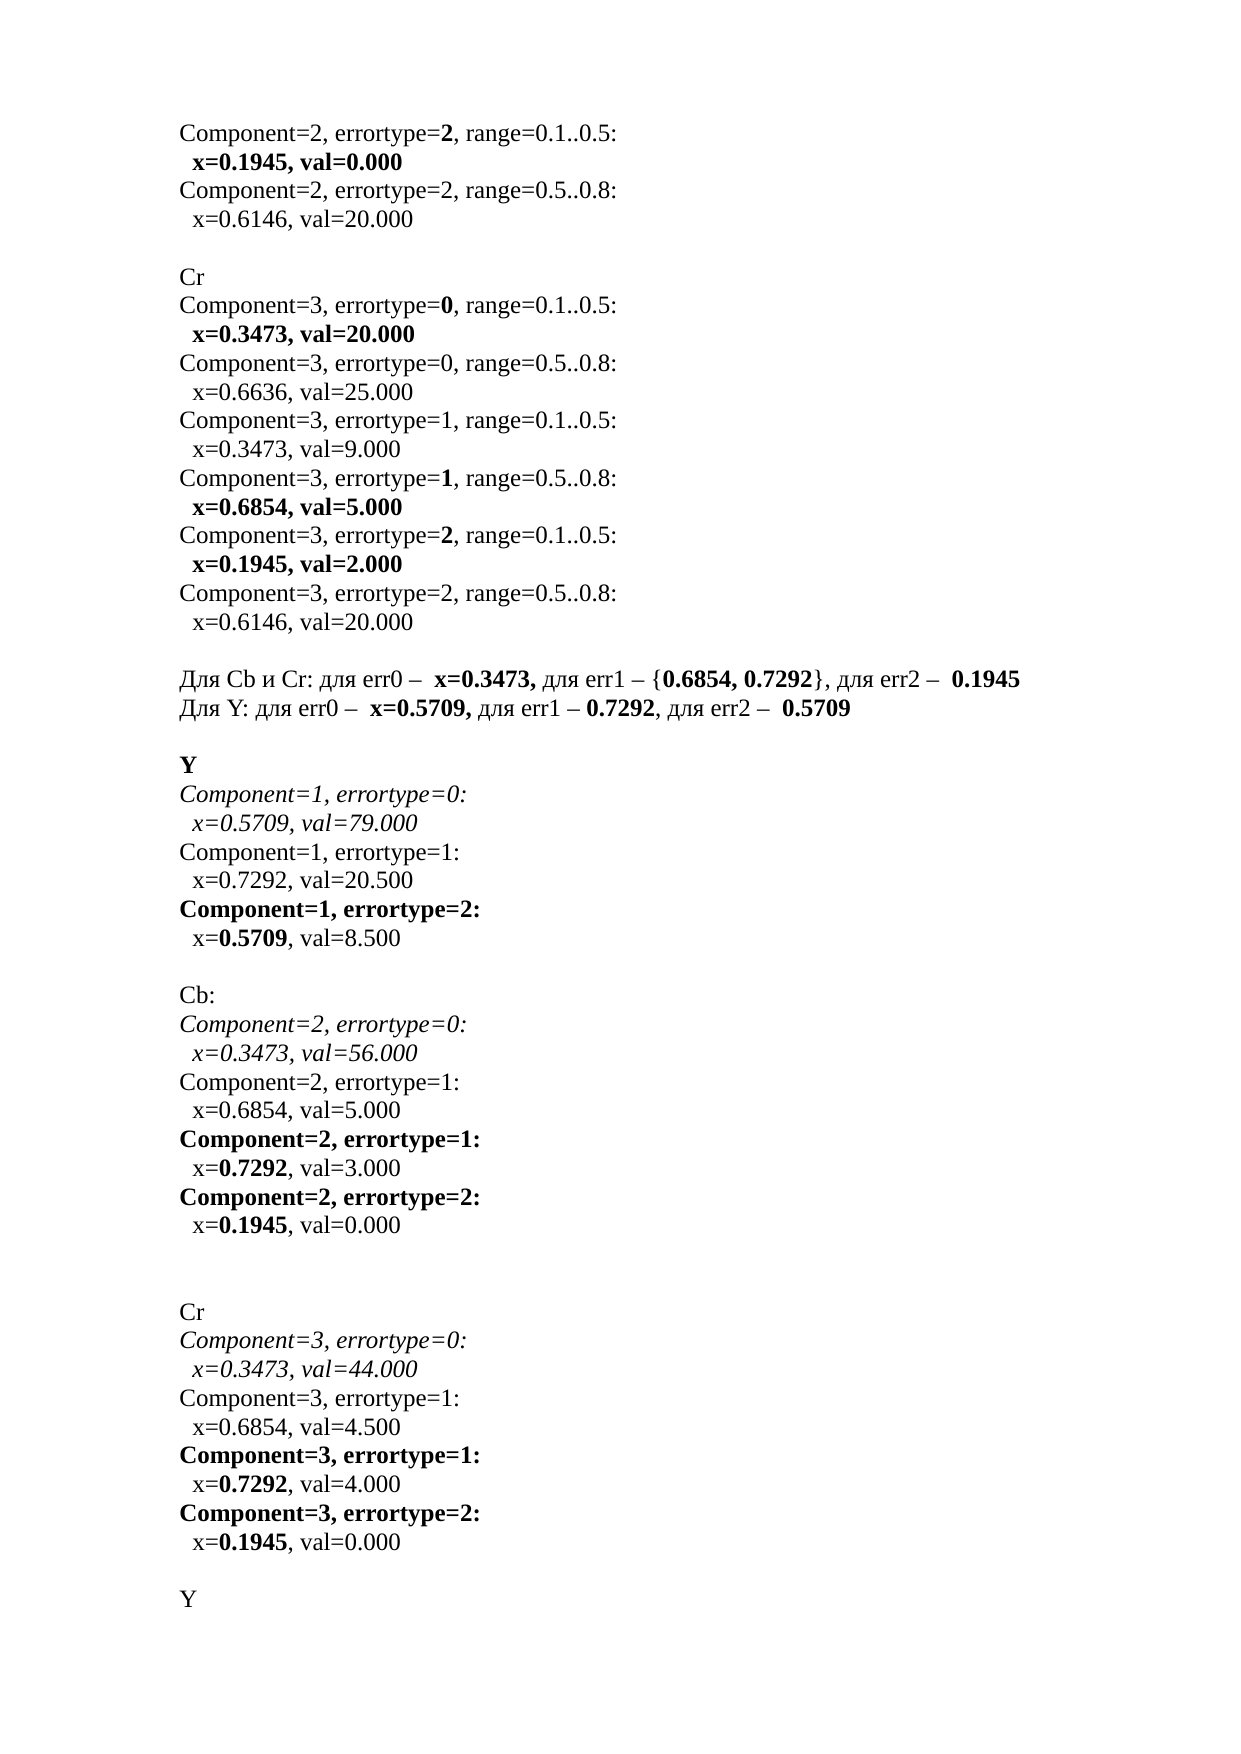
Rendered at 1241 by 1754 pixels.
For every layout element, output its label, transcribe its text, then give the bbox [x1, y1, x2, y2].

text Component=3, errortype=1: [118, 1383, 1122, 1412]
text x=0.5709, val=79.000 [118, 808, 1122, 837]
text x=0.3473, val=20.000 [118, 319, 1122, 348]
text x=0.6854, val=5.000 [118, 1096, 1122, 1124]
text x=0.6854, val=4.500 [118, 1412, 1122, 1441]
text x=0.6146, val=20.000 [118, 607, 1122, 636]
text Component=2, errortype=2: [118, 1182, 1122, 1211]
text x=0.3473, val=56.000 [118, 1038, 1122, 1067]
text Component=2, errortype=1: [118, 1067, 1122, 1096]
text x=0.1945, val=0.000 [118, 1527, 1122, 1556]
text Component=2, errortype=2, range=0.1..0.5: [118, 118, 1122, 147]
text x=0.6146, val=20.000 [118, 204, 1122, 233]
text Component=3, errortype=1, range=0.1..0.5: [118, 406, 1122, 434]
text Cb: [118, 981, 1122, 1009]
text Component=3, errortype=2, range=0.5..0.8: [118, 578, 1122, 607]
text Component=2, errortype=1: [118, 1124, 1122, 1153]
text Component=1, errortype=0: [118, 779, 1122, 808]
text Component=1, errortype=1: [118, 837, 1122, 866]
text Component=3, errortype=2, range=0.1..0.5: [118, 521, 1122, 549]
text Cr [118, 1297, 1122, 1326]
text Component=2, errortype=2, range=0.5..0.8: [118, 176, 1122, 204]
text Для Cb и Cr: для err0 – x=0.3473, для err1 – {0.6854, 0.7292}, для err2 – 0.1945 [118, 664, 1122, 693]
text Cr [118, 262, 1122, 291]
text x=0.1945, val=2.000 [118, 549, 1122, 578]
text x=0.7292, val=3.000 [118, 1153, 1122, 1182]
text Component=3, errortype=2: [118, 1498, 1122, 1527]
text x=0.1945, val=0.000 [118, 147, 1122, 176]
text x=0.7292, val=4.000 [118, 1469, 1122, 1498]
text x=0.3473, val=44.000 [118, 1354, 1122, 1383]
text Component=3, errortype=0: [118, 1326, 1122, 1354]
text x=0.5709, val=8.500 [118, 923, 1122, 952]
text x=0.7292, val=20.500 [118, 866, 1122, 894]
text Component=3, errortype=1, range=0.5..0.8: [118, 463, 1122, 492]
text Y [118, 1584, 1122, 1613]
text Y [118, 751, 1122, 779]
text Component=1, errortype=2: [118, 894, 1122, 923]
text x=0.1945, val=0.000 [118, 1211, 1122, 1239]
text Для Y: для err0 – x=0.5709, для err1 – 0.7292, для err2 – 0.5709 [118, 693, 1122, 722]
text x=0.6854, val=5.000 [118, 492, 1122, 521]
text x=0.6636, val=25.000 [118, 377, 1122, 406]
text x=0.3473, val=9.000 [118, 434, 1122, 463]
text Component=2, errortype=0: [118, 1009, 1122, 1038]
text Component=3, errortype=1: [118, 1441, 1122, 1469]
text Component=3, errortype=0, range=0.5..0.8: [118, 348, 1122, 377]
text Component=3, errortype=0, range=0.1..0.5: [118, 291, 1122, 319]
